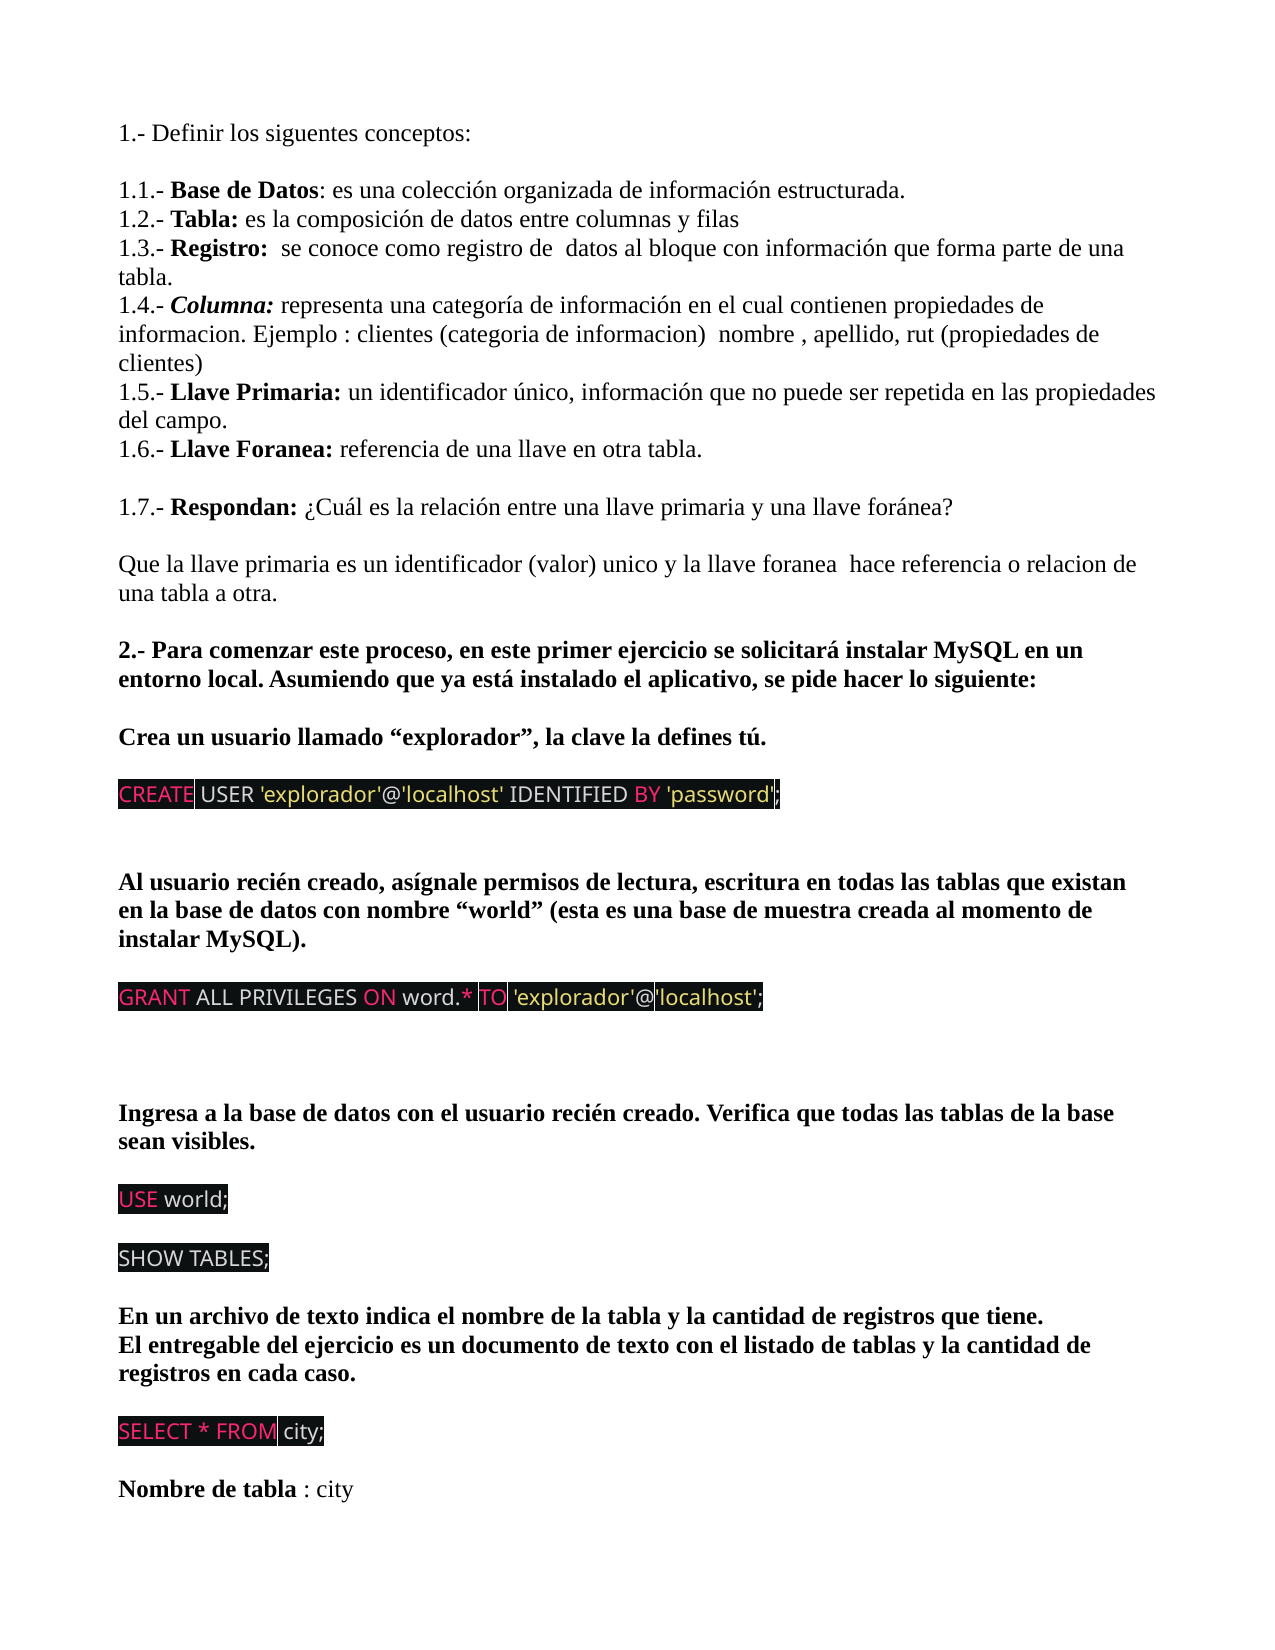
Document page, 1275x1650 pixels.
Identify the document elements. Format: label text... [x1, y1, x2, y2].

text USE world; [118, 1184, 1157, 1214]
text 1.2.- Tabla: es la composición de datos entre columnas y filas [118, 204, 1157, 233]
text Al usuario recién creado, asígnale permisos de lectura, escritura en todas las tablas que existan en la base de datos con nombre “world” (esta es una base de muestra creada al momento de instalar MySQL). [118, 867, 1157, 953]
text 2.- Para comenzar este proceso, en este primer ejercicio se solicitará instalar MySQL en un entorno local. Asumiendo que ya está instalado el aplicativo, se pide hacer lo siguiente: [118, 636, 1157, 693]
text 1.4.- Columna: representa una categoría de información en el cual contienen propiedades de informacion. Ejemplo : clientes (categoria de informacion) nombre , apellido, rut (propiedades de clientes) [118, 291, 1157, 377]
text SHOW TABLES; [118, 1242, 1157, 1272]
text 1.3.- Registro: se conoce como registro de datos al bloque con información que forma parte de una tabla. [118, 233, 1157, 291]
text CREATE USER 'explorador'@'localhost' IDENTIFIED BY 'password'; [118, 779, 1157, 809]
text 1.- Definir los siguentes conceptos: [118, 118, 1157, 147]
text SELECT * FROM city; [118, 1416, 1157, 1446]
text 1.1.- Base de Datos: es una colección organizada de información estructurada. [118, 176, 1157, 204]
text El entregable del ejercicio es un documento de texto con el listado de tablas y la cantidad de registros en cada caso. [118, 1330, 1157, 1387]
text GRANT ALL PRIVILEGES ON word.* TO 'explorador'@'localhost'; [118, 982, 1157, 1011]
text 1.5.- Llave Primaria: un identificador único, información que no puede ser repetida en las propiedades del campo. [118, 377, 1157, 434]
text 1.7.- Respondan: ¿Cuál es la relación entre una llave primaria y una llave foránea? [118, 492, 1157, 521]
text Crea un usuario llamado “explorador”, la clave la defines tú. [118, 722, 1157, 751]
text 1.6.- Llave Foranea: referencia de una llave en otra tabla. [118, 434, 1157, 463]
text Nombre de tabla : city [118, 1474, 1157, 1503]
text Que la llave primaria es un identificador (valor) unico y la llave foranea hace referencia o relacion de una tabla a otra. [118, 549, 1157, 607]
text En un archivo de texto indica el nombre de la tabla y la cantidad de registros que tiene. [118, 1301, 1157, 1330]
text Ingresa a la base de datos con el usuario recién creado. Verifica que todas las tablas de la base sean visibles. [118, 1098, 1157, 1155]
